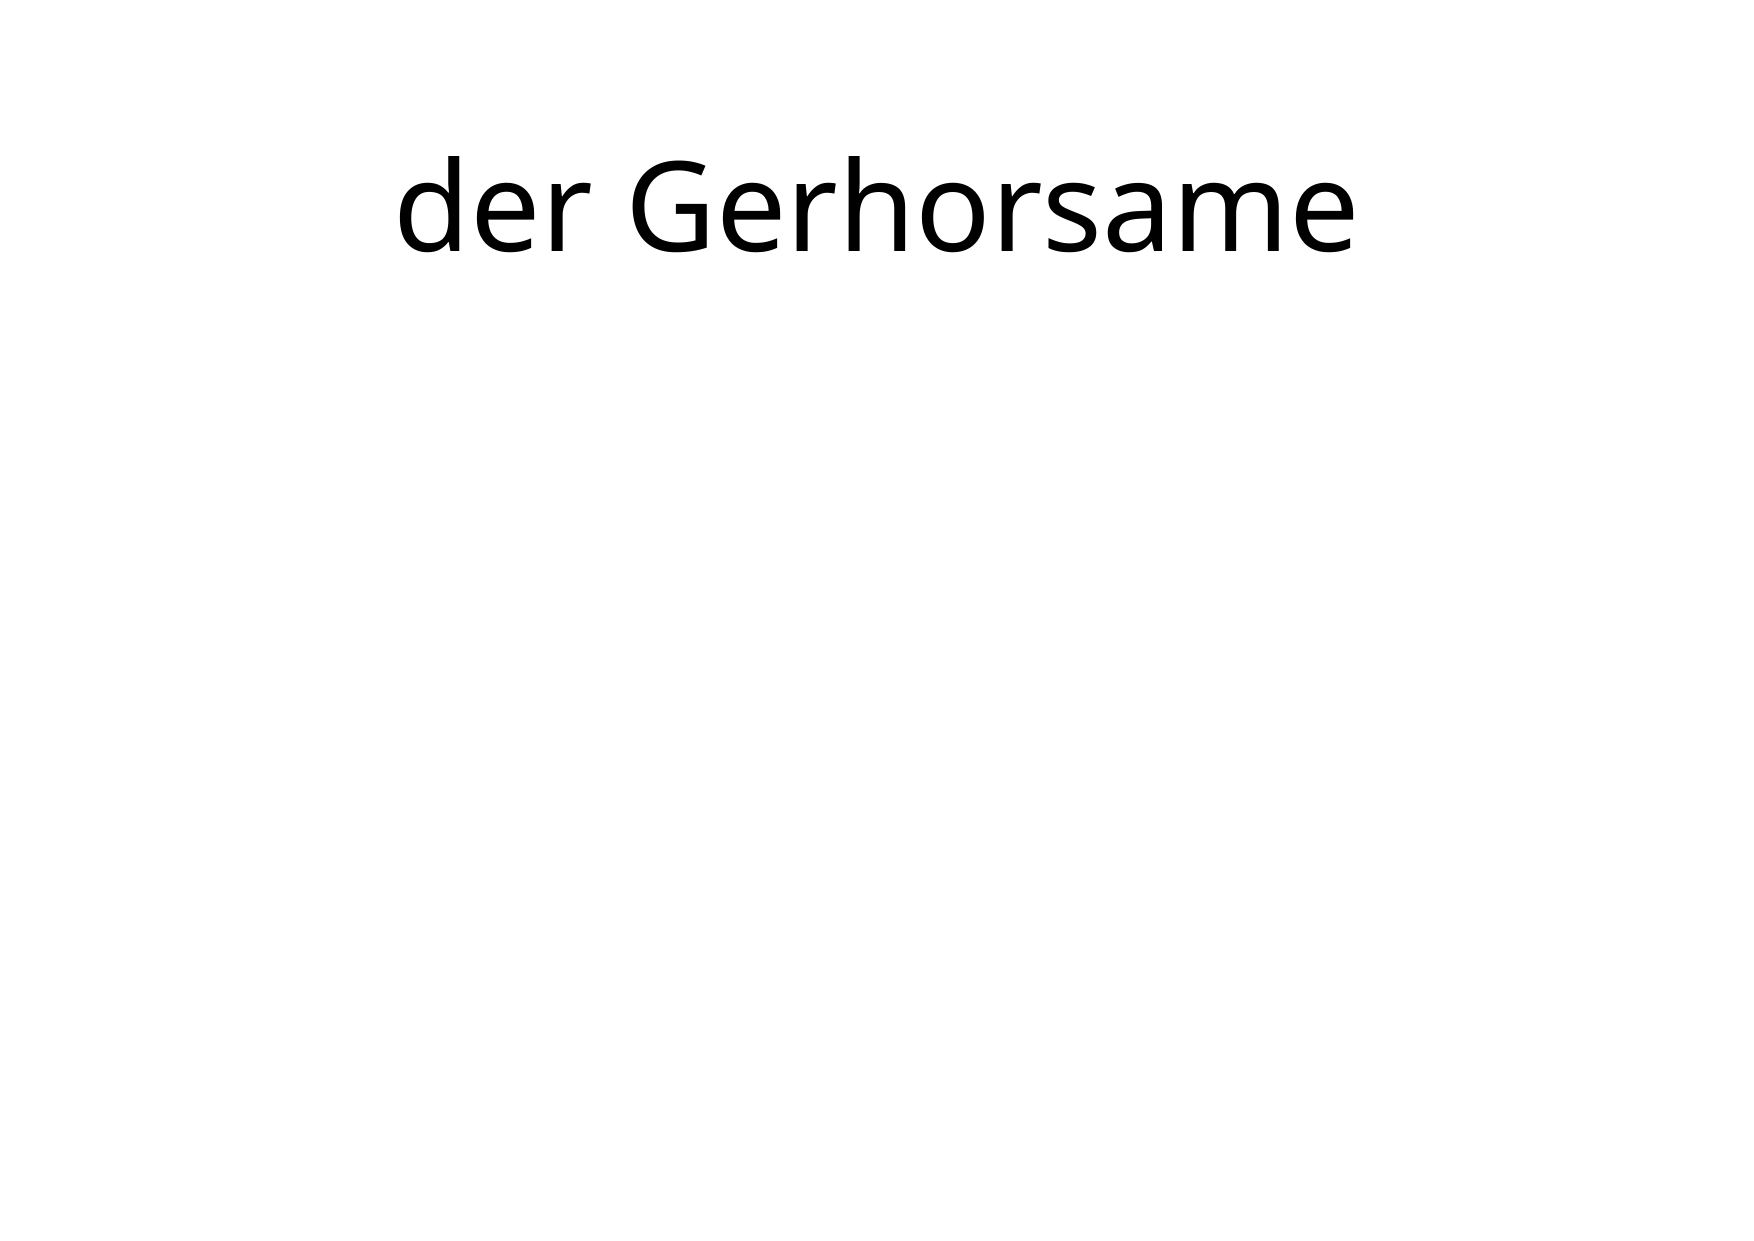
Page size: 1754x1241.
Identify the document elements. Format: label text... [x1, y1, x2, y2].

text der Gerhorsame [118, 118, 1636, 288]
